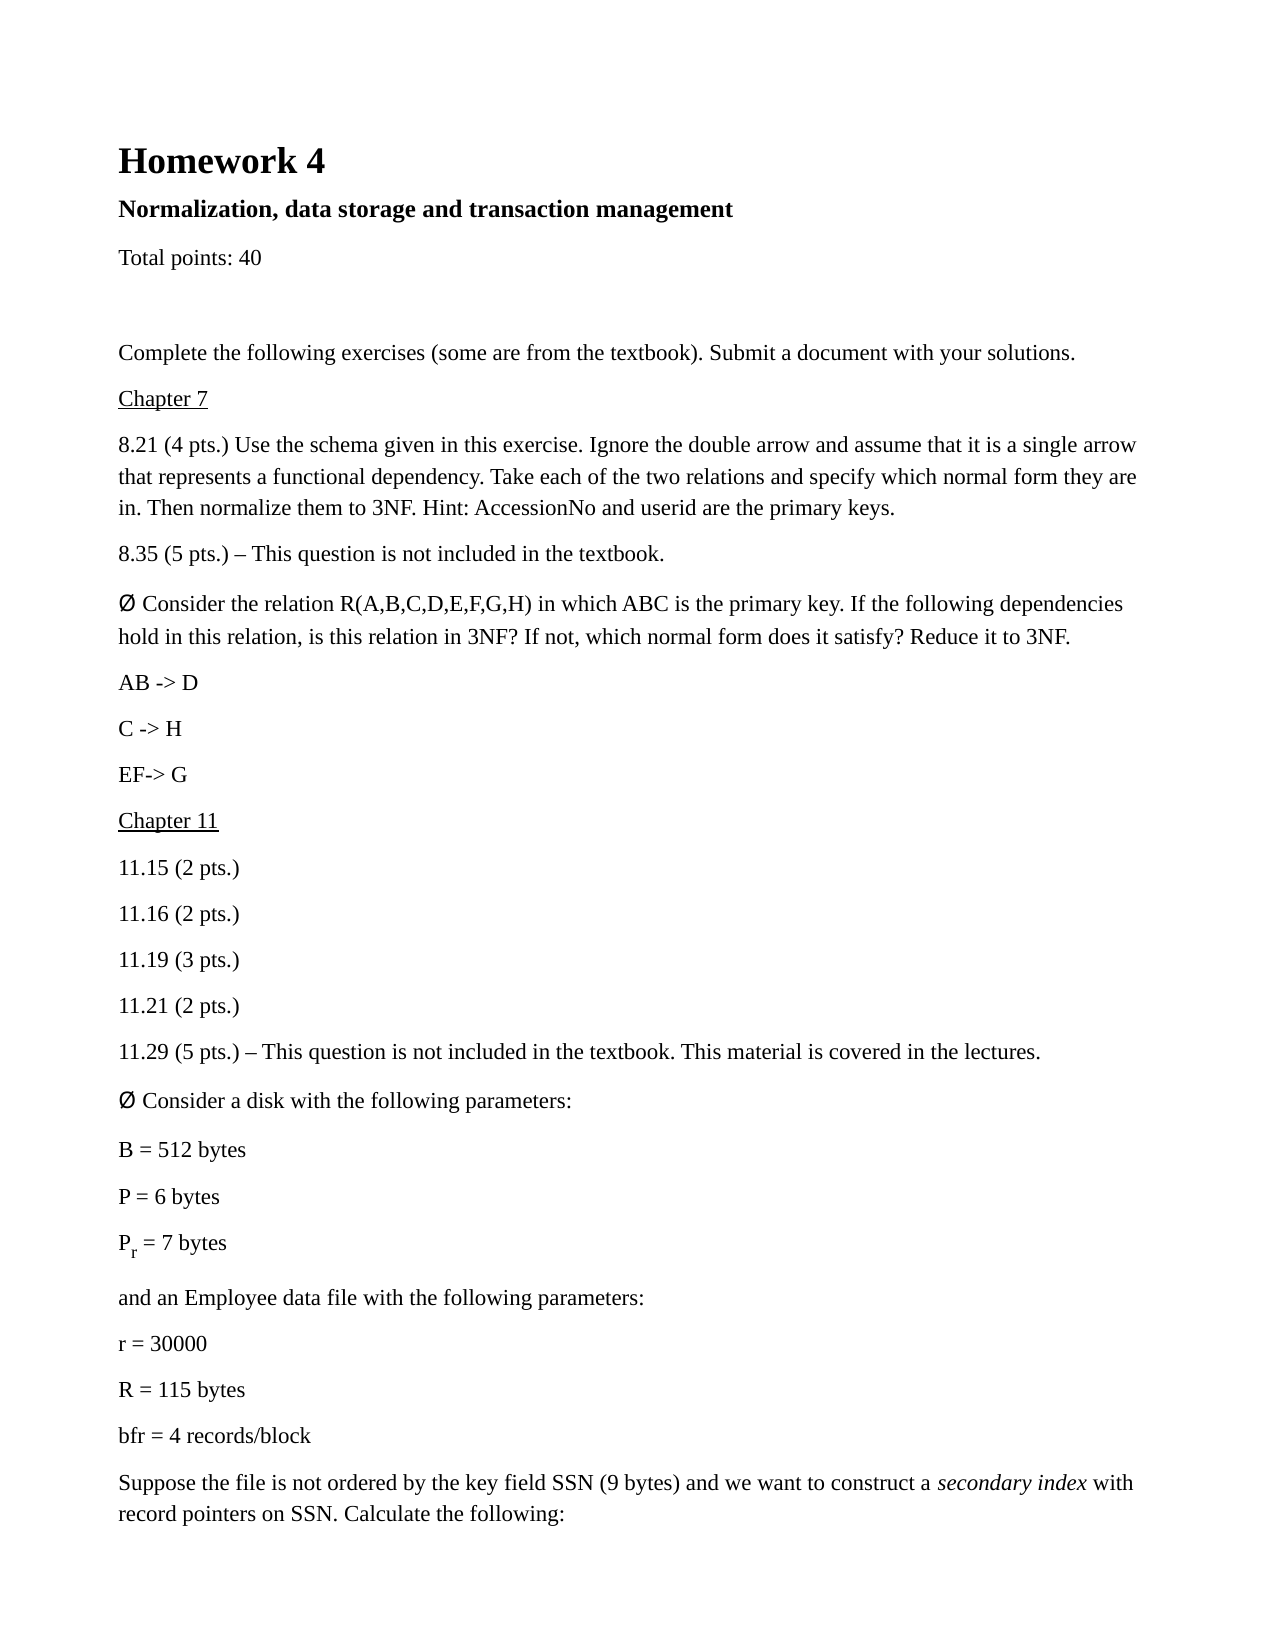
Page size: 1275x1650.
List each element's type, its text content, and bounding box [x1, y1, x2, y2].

text Normalization, data storage and transaction management [118, 194, 1157, 223]
text 11.15 (2 pts.) [118, 854, 1157, 880]
text Ø Consider the relation R(A,B,C,D,E,F,G,H) in which ABC is the primary key. If the following dependencies hold in this relation, is this relation in 3NF? If not, which normal form does it satisfy? Reduce it to 3NF. [118, 587, 1157, 649]
text P = 6 bytes [118, 1183, 1157, 1209]
text AB -> D [118, 669, 1157, 696]
text r = 30000 [118, 1330, 1157, 1357]
text Chapter 11 [118, 808, 1157, 834]
text Suppose the file is not ordered by the key field SSN (9 bytes) and we want to construct a secondary index with record pointers on SSN. Calculate the following: [118, 1469, 1157, 1527]
text Ø Consider a disk with the following parameters: [118, 1084, 1157, 1116]
text 11.29 (5 pts.) – This question is not included in the textbook. This material is covered in the lectures. [118, 1038, 1157, 1065]
text Total points: 40 [118, 244, 1157, 270]
text B = 512 bytes [118, 1137, 1157, 1163]
text EF-> G [118, 761, 1157, 788]
text 11.19 (3 pts.) [118, 946, 1157, 972]
text bfr = 4 records/block [118, 1423, 1157, 1449]
subtitle Homework 4 [118, 139, 1157, 182]
text C -> H [118, 715, 1157, 742]
text 11.16 (2 pts.) [118, 900, 1157, 926]
text and an Employee data file with the following parameters: [118, 1284, 1157, 1311]
text Complete the following exercises (some are from the textbook). Submit a document with your solutions. [118, 339, 1157, 365]
text 11.21 (2 pts.) [118, 992, 1157, 1018]
text 8.35 (5 pts.) – This question is not included in the textbook. [118, 540, 1157, 567]
text 8.21 (4 pts.) Use the schema given in this exercise. Ignore the double arrow and assume that it is a single arrow that represents a functional dependency. Take each of the two relations and specify which normal form they are in. Then normalize them to 3NF. Hint: AccessionNo and userid are the primary keys. [118, 431, 1157, 521]
text R = 115 bytes [118, 1376, 1157, 1403]
text Chapter 7 [118, 385, 1157, 411]
text Pr = 7 bytes [118, 1229, 1157, 1263]
